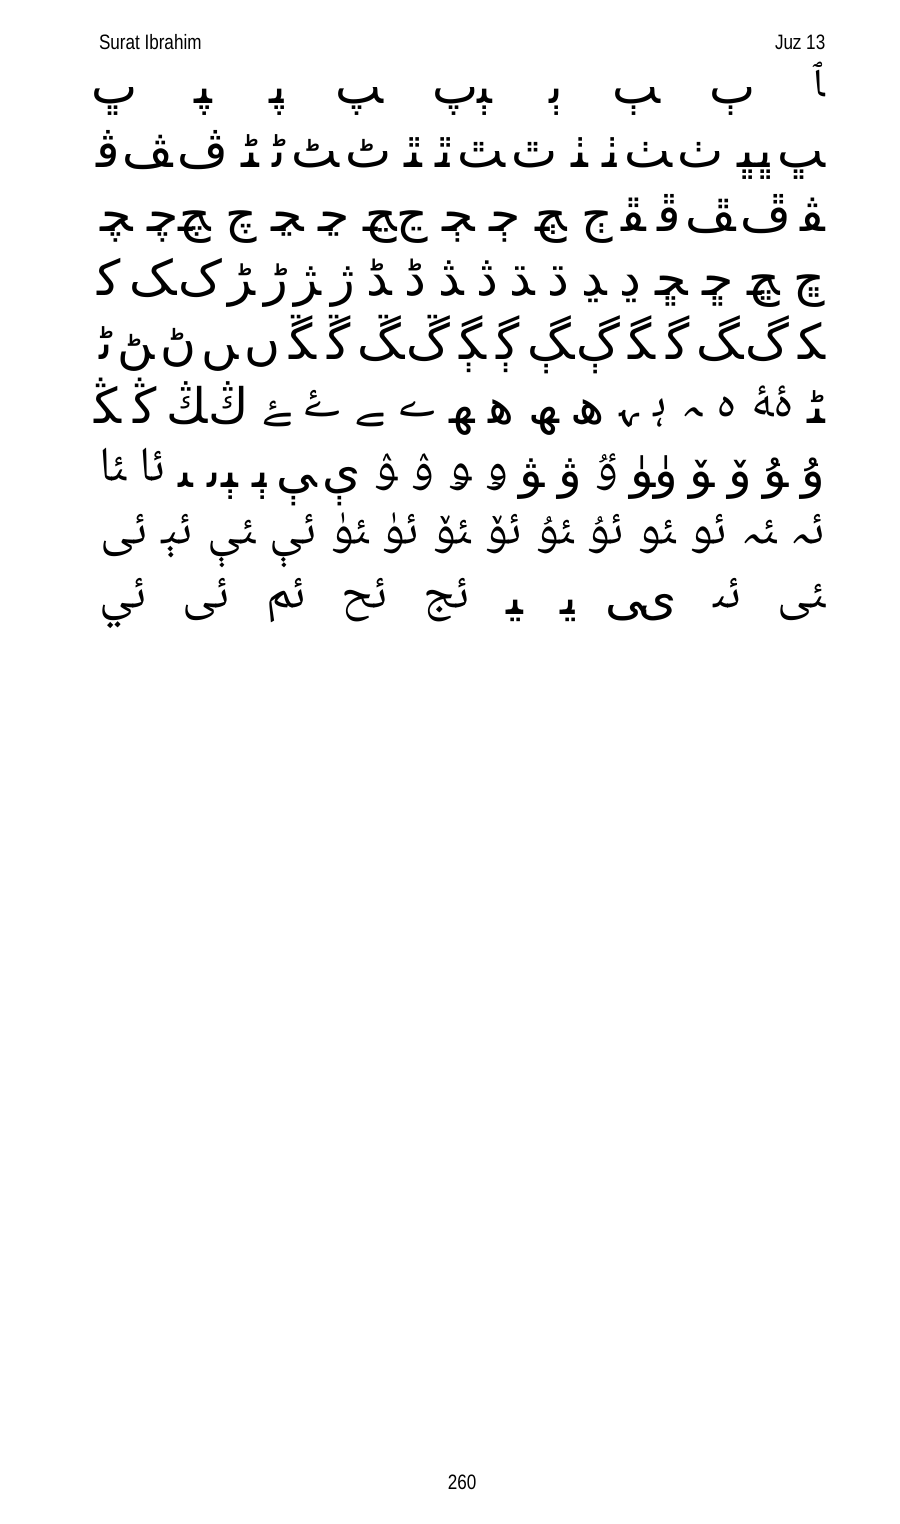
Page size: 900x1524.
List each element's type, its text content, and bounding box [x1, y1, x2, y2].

text ﭑ ﭒ ﭓ ﭔ ﭕﭖ ﭗ ﭘ ﭙ ﭚ [99, 60, 825, 124]
text ﭛ ﭜﭝ ﭞ ﭟ ﭠ ﭡ ﭢ ﭣ ﭤ ﭥ ﭦ ﭧ ﭨ ﭩ ﭪ ﭫ ﭬ ﭭ ﭮ ﭯ ﭰ ﭱ ﭲ ﭳ ﭴ ﭵ ﭶﭷ ﭸ ﭹ ﭺ ﭻﭼ ﭽ ﭾ ﭿ ﮀ ﮁ ﮂ ﮃ ﮄ ﮅ ﮆ ﮇ ﮈ ﮉ ﮊ ﮋ ﮌ ﮍ ﮎ ﮏ ﮐ ﮑ ﮒ ﮓ ﮔ ﮕ ﮖ ﮗ ﮘ ﮙ ﮚ ﮛ ﮜ ﮝ ﮞ ﮟ ﮠ ﮡ ﮢ ﮣ ﮤﮥ ﮦ ﮧ ﮨ ﮩ ﮪ ﮫ ﮬ ﮭ ﮮ ﮯ ﮰ ﮱ ﯓ ﯔ ﯕ ﯖ ﯗ ﯘ ﯙ ﯚ ﯛﯜ ﯝ ﯞ ﯟ ﯠ ﯡ ﯢ ﯣ ﯤ ﯥ ﯦ ﯧﯨ ﯩ ﯪ ﯫ ﯬ ﯭ ﯮ ﯯ ﯰ ﯱ ﯲ ﯳ ﯴ ﯵ ﯶ ﯷ ﯸ ﯹ ﯺ ﯻ ﯼﯽ ﯾ ﯿ ﰀ ﰁ ﰂ ﰃ ﰄ [99, 124, 825, 635]
